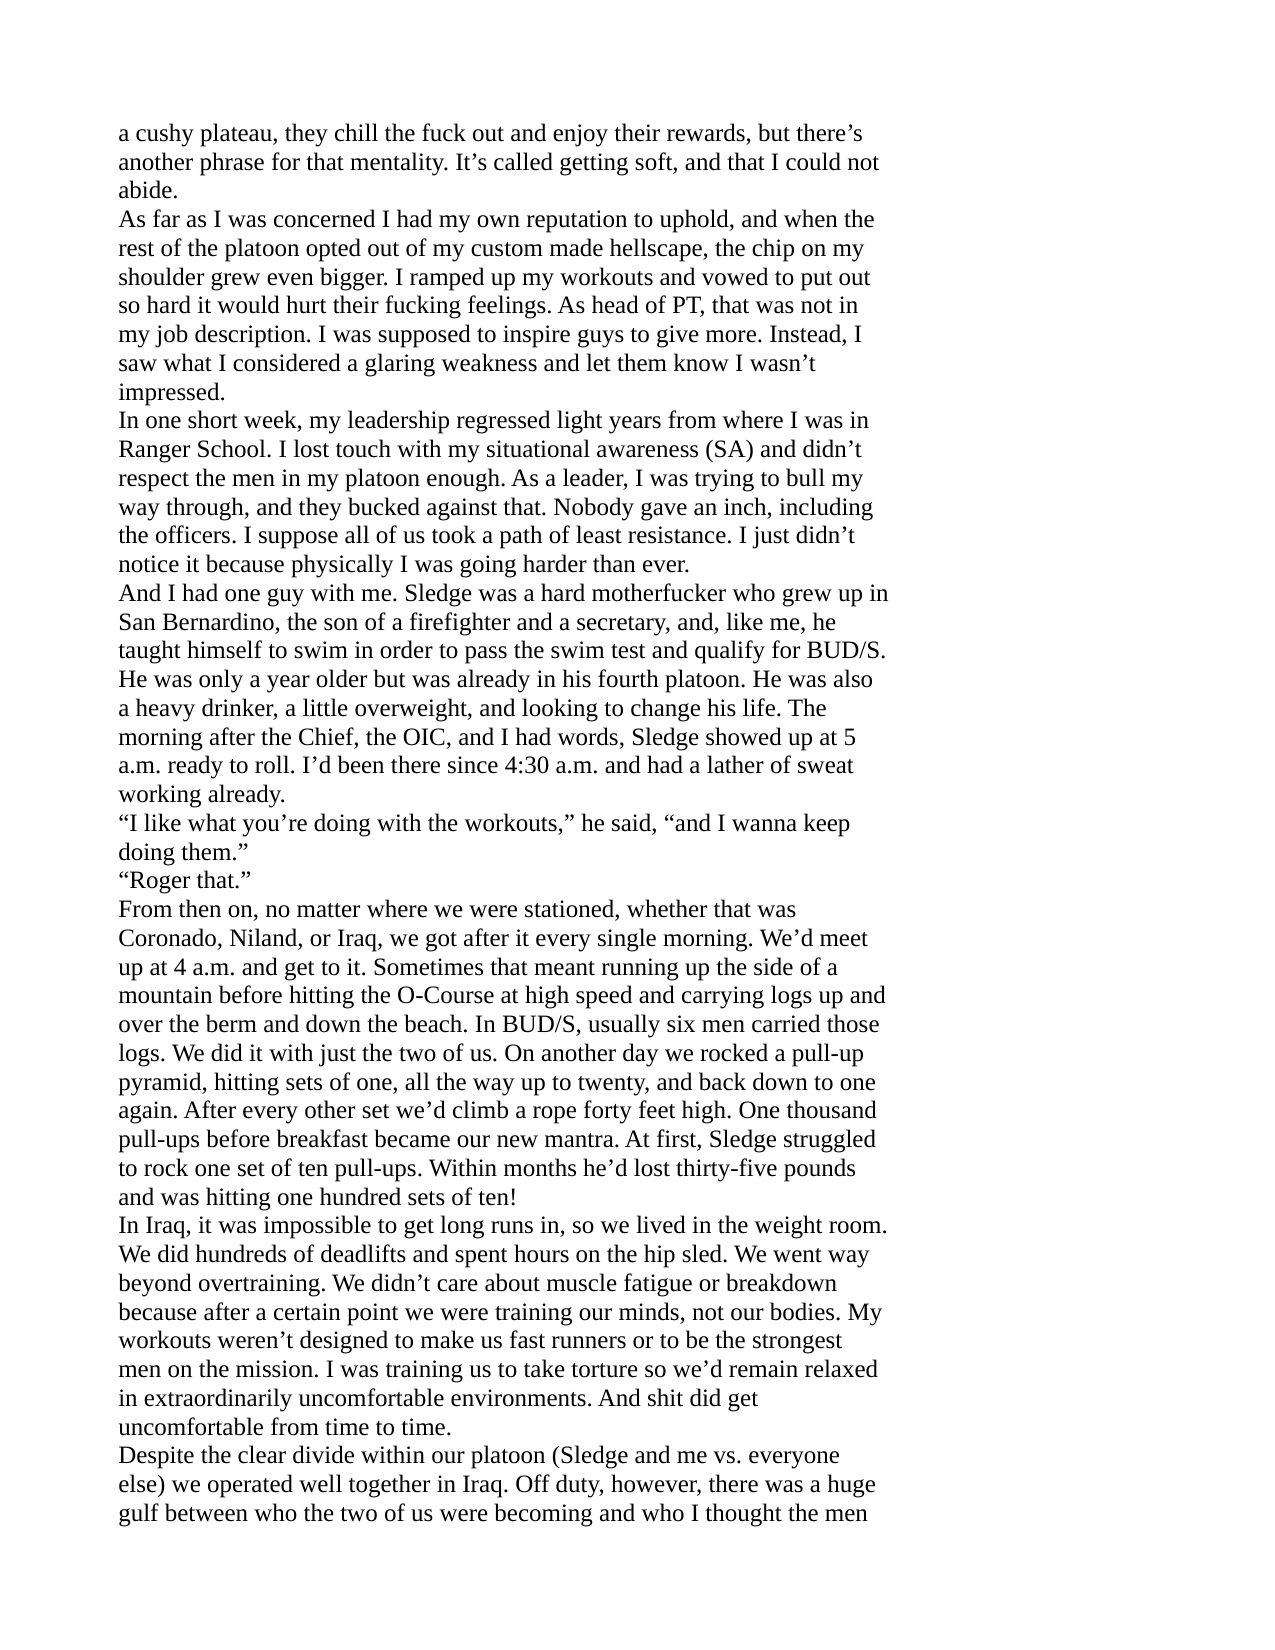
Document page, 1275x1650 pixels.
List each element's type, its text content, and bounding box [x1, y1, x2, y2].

text We did hundreds of deadlifts and spent hours on the hip sled. We went way [118, 1239, 1157, 1268]
text men on the mission. I was training us to take torture so we’d remain relaxed [118, 1354, 1157, 1383]
text Ranger School. I lost touch with my situational awareness (SA) and didn’t [118, 434, 1157, 463]
text impressed. [118, 377, 1157, 406]
text else) we operated well together in Iraq. Off duty, however, there was a huge [118, 1469, 1157, 1498]
text doing them.” [118, 837, 1157, 866]
text And I had one guy with me. Sledge was a hard motherfucker who grew up in [118, 578, 1157, 607]
text so hard it would hurt their fucking feelings. As head of PT, that was not in [118, 291, 1157, 319]
text way through, and they bucked against that. Nobody gave an inch, including [118, 492, 1157, 521]
text Despite the clear divide within our platoon (Sledge and me vs. everyone [118, 1441, 1157, 1469]
text over the berm and down the beach. In BUD/S, usually six men carried those [118, 1009, 1157, 1038]
text gulf between who the two of us were becoming and who I thought the men [118, 1498, 1157, 1527]
text “Roger that.” [118, 866, 1157, 894]
text rest of the platoon opted out of my custom made hellscape, the chip on my [118, 233, 1157, 262]
text San Bernardino, the son of a firefighter and a secretary, and, like me, he [118, 607, 1157, 636]
text As far as I was concerned I had my own reputation to uphold, and when the [118, 204, 1157, 233]
text In one short week, my leadership regressed light years from where I was in [118, 406, 1157, 434]
text beyond overtraining. We didn’t care about muscle fatigue or breakdown [118, 1268, 1157, 1297]
text He was only a year older but was already in his fourth platoon. He was also [118, 664, 1157, 693]
text From then on, no matter where we were stationed, whether that was [118, 894, 1157, 923]
text pull-ups before breakfast became our new mantra. At first, Sledge struggled [118, 1124, 1157, 1153]
text saw what I considered a glaring weakness and let them know I wasn’t [118, 348, 1157, 377]
text because after a certain point we were training our minds, not our bodies. My [118, 1297, 1157, 1326]
text a heavy drinker, a little overweight, and looking to change his life. The [118, 693, 1157, 722]
text to rock one set of ten pull-ups. Within months he’d lost thirty-five pounds [118, 1153, 1157, 1182]
text respect the men in my platoon enough. As a leader, I was trying to bull my [118, 463, 1157, 492]
text another phrase for that mentality. It’s called getting soft, and that I could not [118, 147, 1157, 176]
text again. After every other set we’d climb a rope forty feet high. One thousand [118, 1096, 1157, 1124]
text in extraordinarily uncomfortable environments. And shit did get [118, 1383, 1157, 1412]
text taught himself to swim in order to pass the swim test and qualify for BUD/S. [118, 636, 1157, 664]
text “I like what you’re doing with the workouts,” he said, “and I wanna keep [118, 808, 1157, 837]
text working already. [118, 779, 1157, 808]
text my job description. I was supposed to inspire guys to give more. Instead, I [118, 319, 1157, 348]
text the officers. I suppose all of us took a path of least resistance. I just didn’t [118, 521, 1157, 549]
text abide. [118, 176, 1157, 204]
text shoulder grew even bigger. I ramped up my workouts and vowed to put out [118, 262, 1157, 291]
text Coronado, Niland, or Iraq, we got after it every single morning. We’d meet [118, 923, 1157, 952]
text up at 4 a.m. and get to it. Sometimes that meant running up the side of a [118, 952, 1157, 981]
text workouts weren’t designed to make us fast runners or to be the strongest [118, 1326, 1157, 1354]
text uncomfortable from time to time. [118, 1412, 1157, 1441]
text a.m. ready to roll. I’d been there since 4:30 a.m. and had a lather of sweat [118, 751, 1157, 779]
text logs. We did it with just the two of us. On another day we rocked a pull-up [118, 1038, 1157, 1067]
text mountain before hitting the O-Course at high speed and carrying logs up and [118, 981, 1157, 1009]
text notice it because physically I was going harder than ever. [118, 549, 1157, 578]
text a cushy plateau, they chill the fuck out and enjoy their rewards, but there’s [118, 118, 1157, 147]
text and was hitting one hundred sets of ten! [118, 1182, 1157, 1211]
text morning after the Chief, the OIC, and I had words, Sledge showed up at 5 [118, 722, 1157, 751]
text pyramid, hitting sets of one, all the way up to twenty, and back down to one [118, 1067, 1157, 1096]
text In Iraq, it was impossible to get long runs in, so we lived in the weight room. [118, 1211, 1157, 1239]
